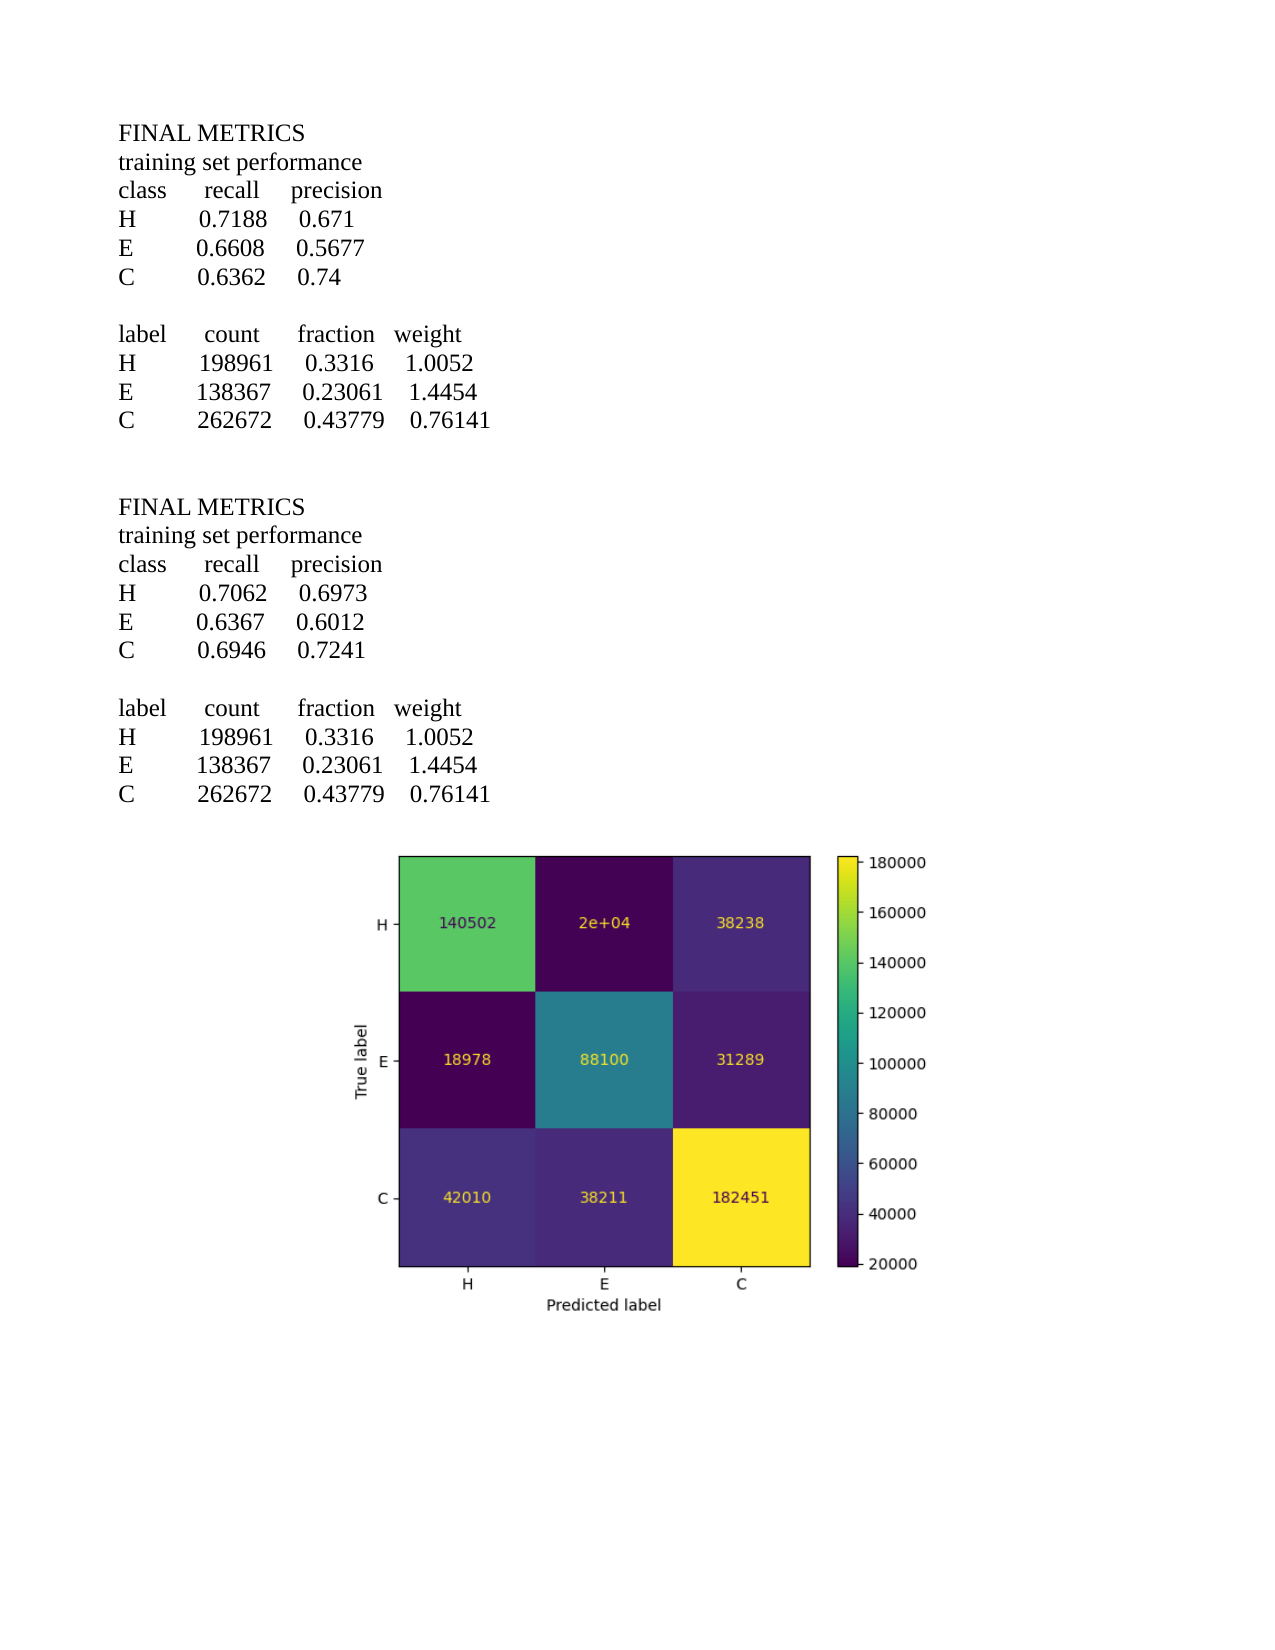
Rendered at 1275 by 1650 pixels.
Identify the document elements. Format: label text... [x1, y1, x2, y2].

text E 138367 0.23061 1.4454 [118, 751, 1157, 779]
text C 0.6362 0.74 [118, 262, 1157, 291]
text E 0.6608 0.5677 [118, 233, 1157, 262]
text FINAL METRICS [118, 492, 1157, 521]
text C 0.6946 0.7241 [118, 636, 1157, 664]
text training set performance [118, 521, 1157, 549]
text C 262672 0.43779 0.76141 [118, 779, 1157, 808]
text H 198961 0.3316 1.0052 [118, 722, 1157, 751]
text FINAL METRICS [118, 118, 1157, 147]
text H 198961 0.3316 1.0052 [118, 348, 1157, 377]
text H 0.7062 0.6973 [118, 578, 1157, 607]
text C 262672 0.43779 0.76141 [118, 406, 1157, 434]
text H 0.7188 0.671 [118, 204, 1157, 233]
text E 0.6367 0.6012 [118, 607, 1157, 636]
text class recall precision [118, 176, 1157, 204]
text training set performance [118, 147, 1157, 176]
text label count fraction weight [118, 693, 1157, 722]
text E 138367 0.23061 1.4454 [118, 377, 1157, 406]
text class recall precision [118, 549, 1157, 578]
picture [341, 836, 934, 1314]
text label count fraction weight [118, 319, 1157, 348]
